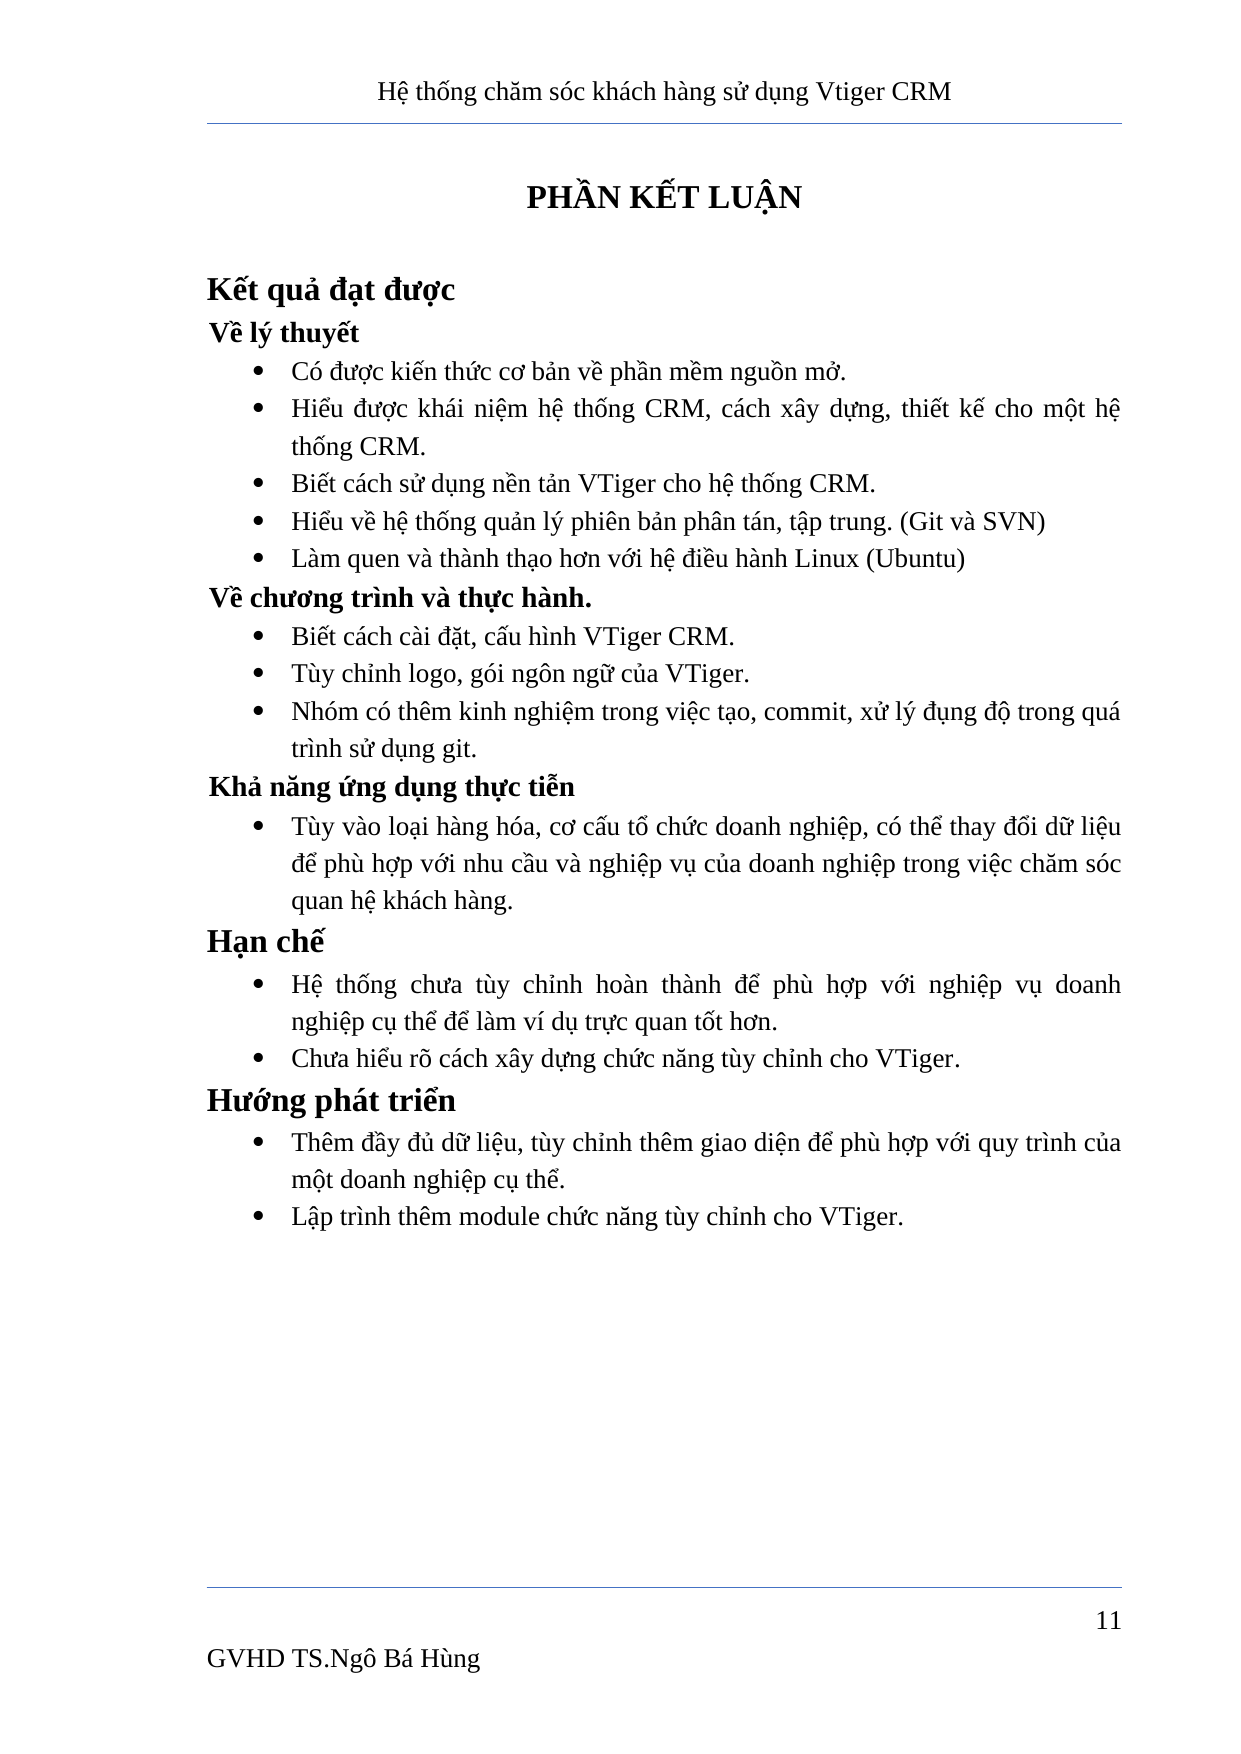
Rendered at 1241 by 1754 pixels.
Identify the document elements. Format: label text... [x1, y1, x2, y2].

list Biết cách sử dụng nền tản VTiger cho hệ thống CRM. [253, 467, 1122, 498]
subtitle Hạn chế [207, 922, 1122, 960]
list Hệ thống chưa tùy chỉnh hoàn thành để phù hợp với nghiệp vụ doanh nghiệp cụ thể để làm ví dụ trực quan tốt hơn. [253, 968, 1122, 1036]
list Biết cách cài đặt, cấu hình VTiger CRM. [253, 620, 1122, 651]
list Tùy chỉnh logo, gói ngôn ngữ của VTiger. [253, 657, 1122, 689]
subtitle Về lý thuyết [208, 315, 1122, 348]
list Tùy vào loại hàng hóa, cơ cấu tổ chức doanh nghiệp, có thể thay đổi dữ liệu để phù hợp với nhu cầu và nghiệp vụ của doanh nghiệp trong việc chăm sóc quan hệ khách hàng. [253, 810, 1122, 916]
list Làm quen và thành thạo hơn với hệ điều hành Linux (Ubuntu) [253, 542, 1122, 573]
subtitle Hướng phát triển [207, 1080, 1122, 1118]
subtitle PHẦN KẾT LUẬN [207, 177, 1122, 215]
list Hiểu về hệ thống quản lý phiên bản phân tán, tập trung. (Git và SVN) [253, 505, 1122, 536]
list Hiểu được khái niệm hệ thống CRM, cách xây dựng, thiết kế cho một hệ thống CRM. [253, 392, 1122, 461]
subtitle Khả năng ứng dụng thực tiễn [208, 769, 1122, 803]
subtitle Kết quả đạt được [207, 269, 1122, 307]
list Thêm đầy đủ dữ liệu, tùy chỉnh thêm giao diện để phù hợp với quy trình của một doanh nghiệp cụ thể. [253, 1126, 1122, 1194]
list Có được kiến thức cơ bản về phần mềm nguồn mở. [253, 355, 1122, 386]
list Nhóm có thêm kinh nghiệm trong việc tạo, commit, xử lý đụng độ trong quá trình sử dụng git. [253, 695, 1122, 763]
subtitle Về chương trình và thực hành. [208, 580, 1122, 613]
list Chưa hiểu rõ cách xây dựng chức năng tùy chỉnh cho VTiger. [253, 1042, 1122, 1074]
list Lập trình thêm module chức năng tùy chỉnh cho VTiger. [253, 1201, 1122, 1232]
